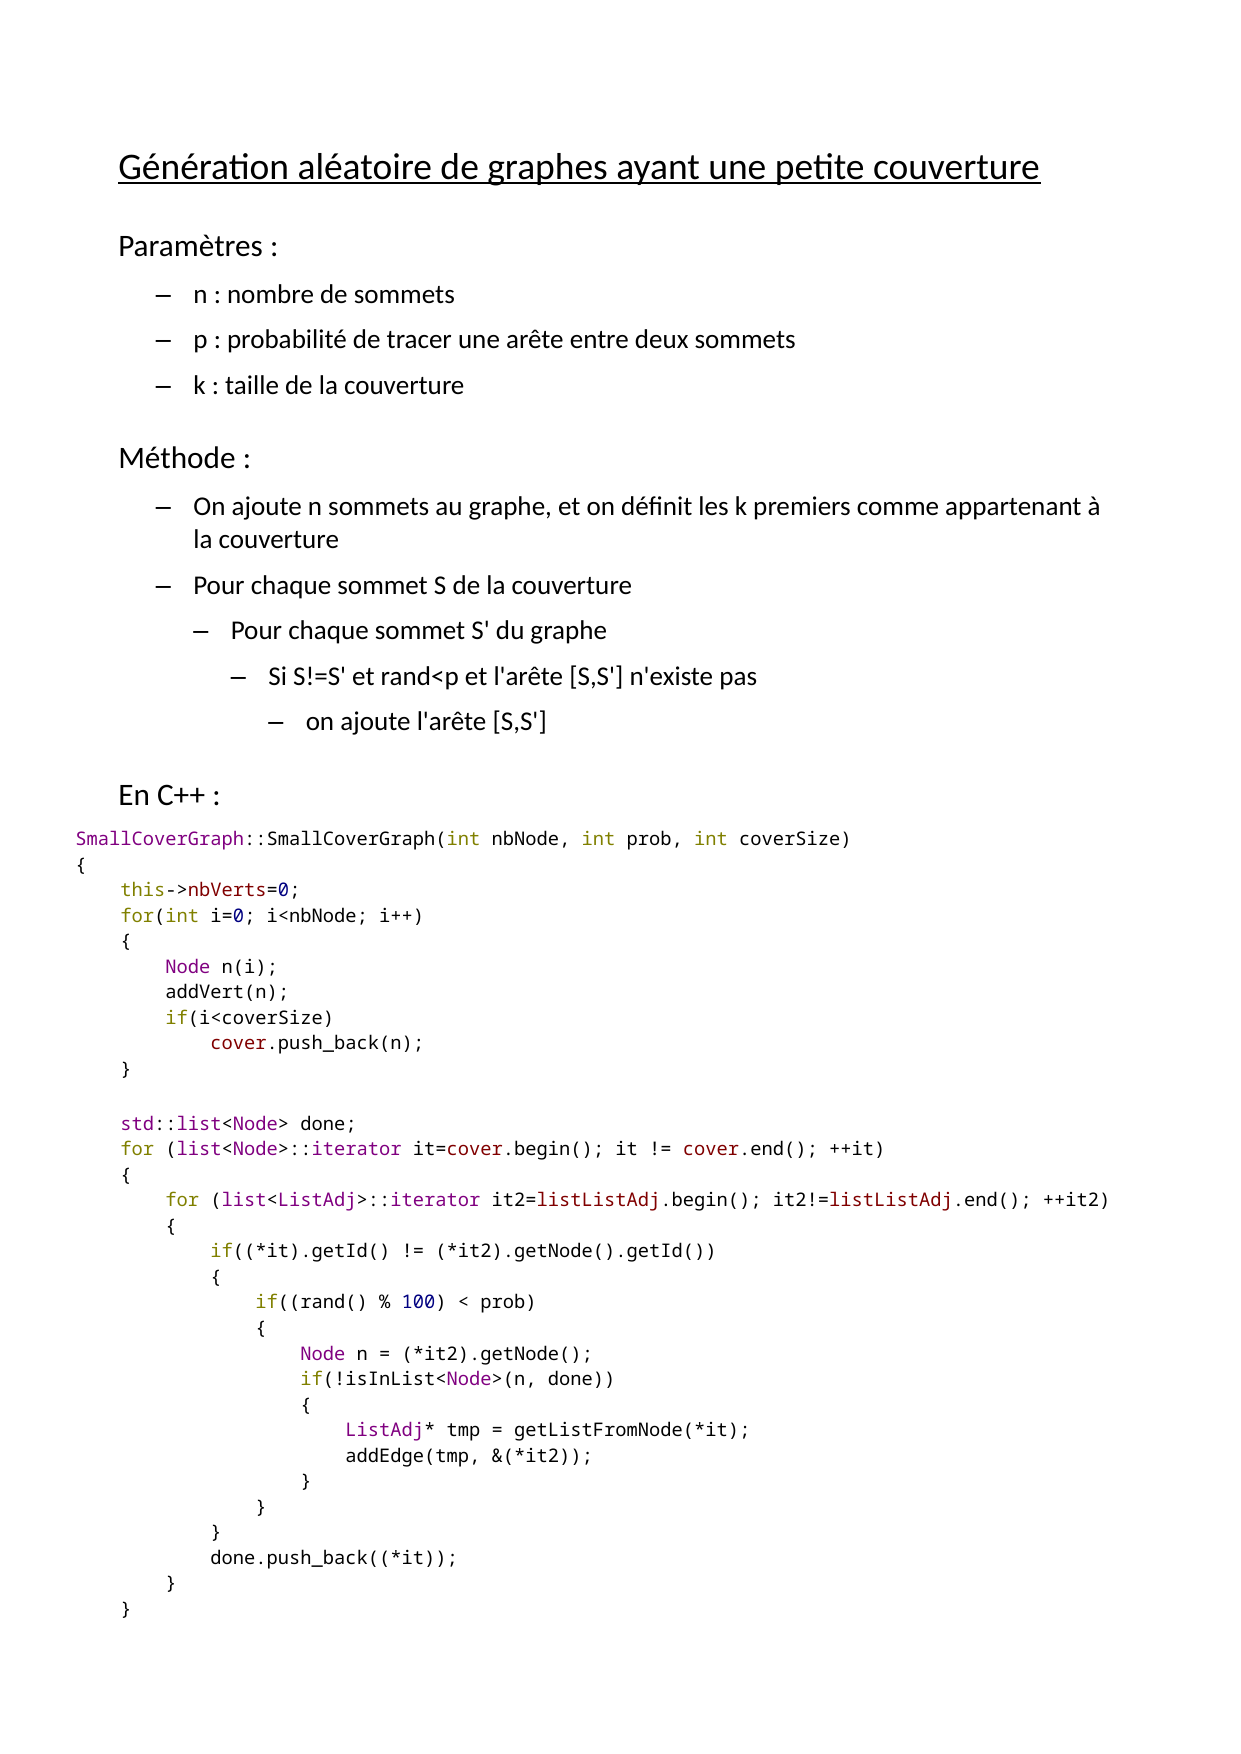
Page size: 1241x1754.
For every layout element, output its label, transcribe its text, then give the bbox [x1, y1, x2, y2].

text this->nbVerts=0; [75, 877, 1122, 902]
subtitle Génération aléatoire de graphes ayant une petite couverture [118, 143, 1122, 189]
list On ajoute n sommets au graphe, et on définit les k premiers comme appartenant à la couverture [156, 489, 1122, 555]
text Node n = (*it2).getNode(); [75, 1340, 1122, 1365]
text SmallCoverGraph::SmallCoverGraph(int nbNode, int prob, int coverSize) [75, 826, 1122, 851]
subtitle En C++ : [118, 775, 1122, 813]
list k : taille de la couverture [156, 368, 1122, 401]
text if(i<coverSize) [75, 1004, 1122, 1030]
text { [75, 928, 1122, 953]
text } [75, 1569, 1122, 1595]
subtitle Méthode : [118, 439, 1122, 477]
text if((rand() % 100) < prob) [75, 1289, 1122, 1314]
text Node n(i); [75, 953, 1122, 979]
text } [75, 1055, 1122, 1081]
text { [75, 1161, 1122, 1187]
list on ajoute l'arête [S,S'] [268, 704, 1122, 737]
text addVert(n); [75, 979, 1122, 1004]
list Pour chaque sommet S de la couverture [156, 568, 1122, 601]
subtitle Paramètres : [118, 226, 1122, 264]
text for (list<ListAdj>::iterator it2=listListAdj.begin(); it2!=listListAdj.end(); ++it2) [75, 1187, 1122, 1212]
list p : probabilité de tracer une arête entre deux sommets [156, 323, 1122, 356]
text done.push_back((*it)); [75, 1544, 1122, 1569]
text } [75, 1493, 1122, 1518]
text std::list<Node> done; [75, 1110, 1122, 1136]
text } [75, 1467, 1122, 1493]
list Pour chaque sommet S' du graphe [193, 613, 1122, 646]
text { [75, 1263, 1122, 1289]
text cover.push_back(n); [75, 1030, 1122, 1055]
text addEdge(tmp, &(*it2)); [75, 1442, 1122, 1467]
list Si S!=S' et rand<p et l'arête [S,S'] n'existe pas [231, 659, 1122, 692]
list n : nombre de sommets [156, 277, 1122, 310]
text ListAdj* tmp = getListFromNode(*it); [75, 1416, 1122, 1442]
text for(int i=0; i<nbNode; i++) [75, 902, 1122, 928]
text { [75, 1391, 1122, 1416]
text } [75, 1595, 1122, 1621]
text if(!isInList<Node>(n, done)) [75, 1365, 1122, 1391]
text { [75, 851, 1122, 877]
text { [75, 1314, 1122, 1340]
text for (list<Node>::iterator it=cover.begin(); it != cover.end(); ++it) [75, 1136, 1122, 1161]
text { [75, 1212, 1122, 1238]
text } [75, 1518, 1122, 1544]
text if((*it).getId() != (*it2).getNode().getId()) [75, 1238, 1122, 1263]
